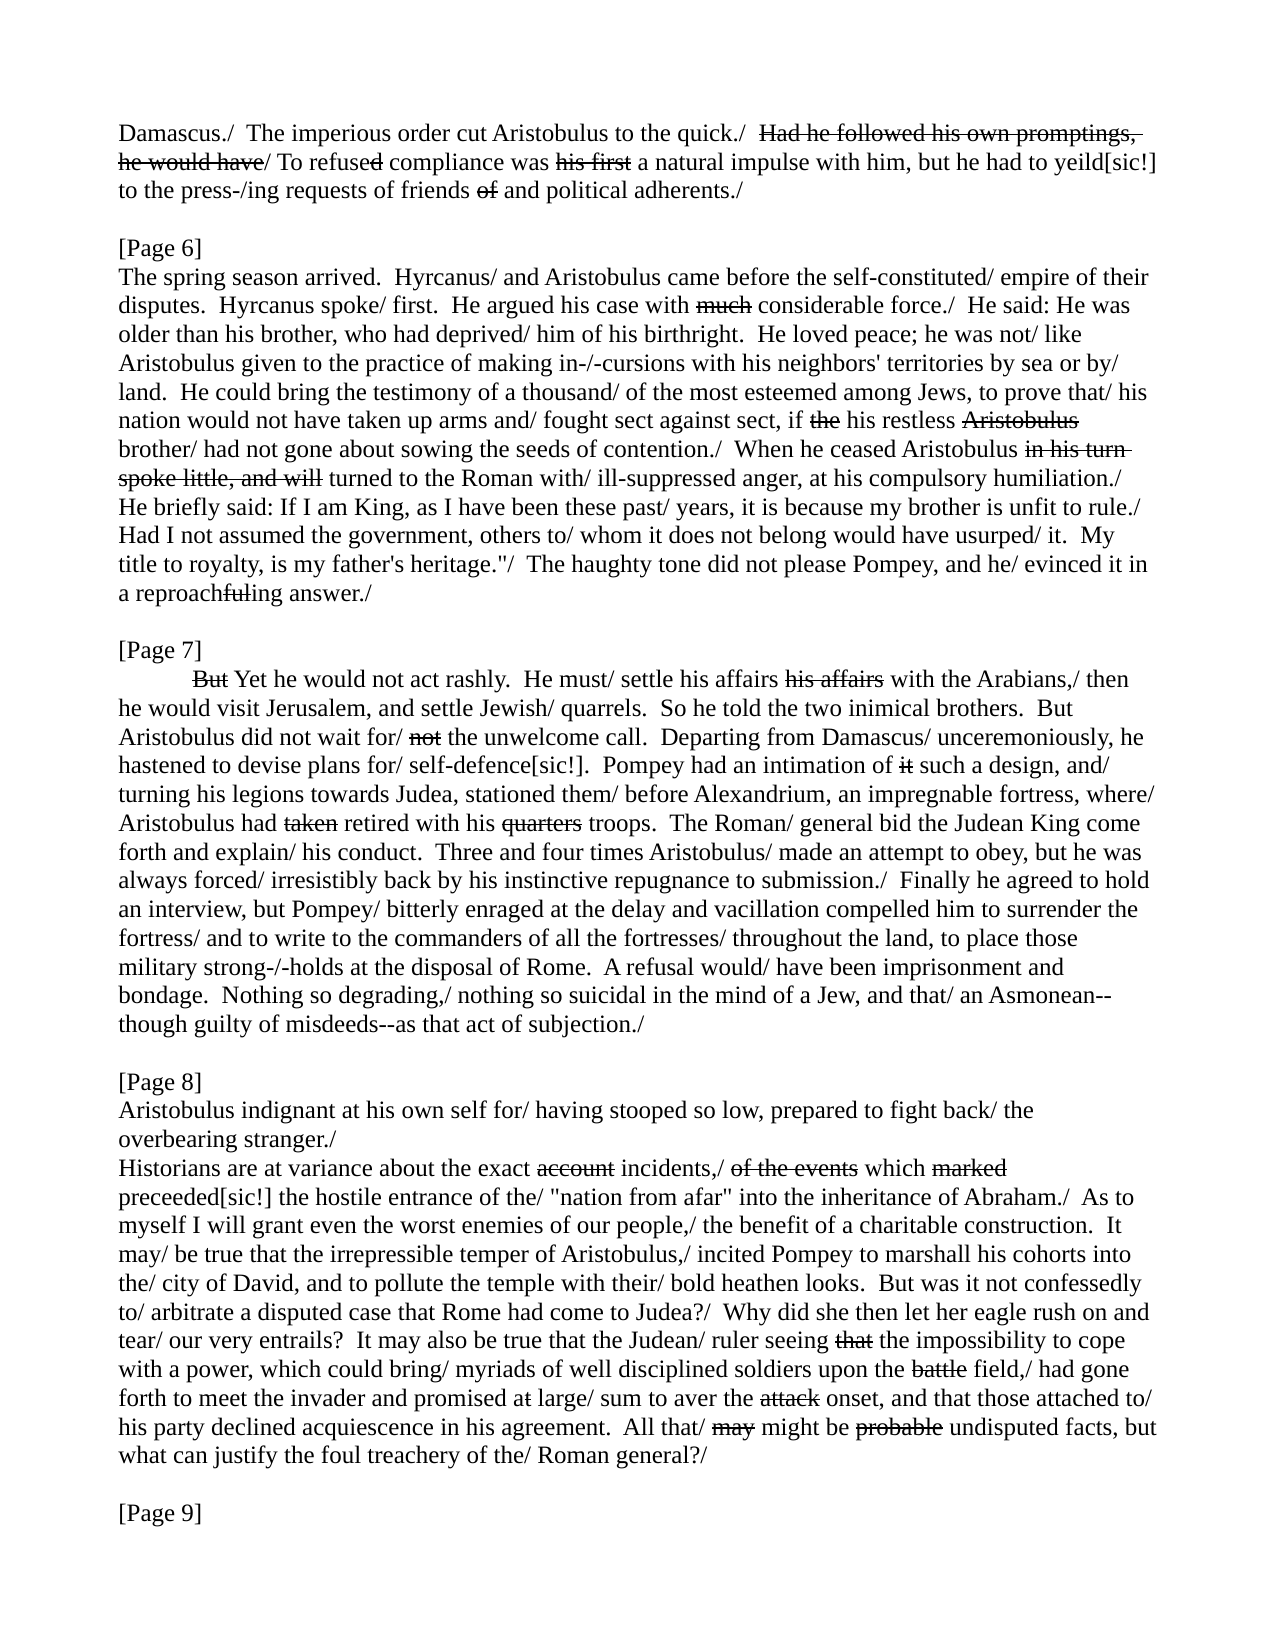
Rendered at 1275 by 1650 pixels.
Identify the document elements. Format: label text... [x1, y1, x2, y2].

text [Page 8] [118, 1067, 1157, 1096]
text But Yet he would not act rashly. He must/ settle his affairs his affairs with the Arabians,/ then he would visit Jerusalem, and settle Jewish/ quarrels. So he told the two inimical brothers. But Aristobulus did not wait for/ not the unwelcome call. Departing from Damascus/ unceremoniously, he hastened to devise plans for/ self-defence[sic!]. Pompey had an intimation of it such a design, and/ turning his legions towards Judea, stationed them/ before Alexandrium, an impregnable fortress, where/ Aristobulus had taken retired with his quarters troops. The Roman/ general bid the Judean King come forth and explain/ his conduct. Three and four times Aristobulus/ made an attempt to obey, but he was always forced/ irresistibly back by his instinctive repugnance to submission./ Finally he agreed to hold an interview, but Pompey/ bitterly enraged at the delay and vacillation compelled him to surrender the fortress/ and to write to the commanders of all the fortresses/ throughout the land, to place those military strong-/-holds at the disposal of Rome. A refusal would/ have been imprisonment and bondage. Nothing so degrading,/ nothing so suicidal in the mind of a Jew, and that/ an Asmonean--though guilty of misdeeds--as that act of subjection./ [118, 664, 1157, 1038]
text Damascus./ The imperious order cut Aristobulus to the quick./ Had he followed his own promptings, he would have/ To refused compliance was his first a natural impulse with him, but he had to yeild[sic!] to the press-/ing requests of friends of and political adherents./ [118, 118, 1157, 204]
text The spring season arrived. Hyrcanus/ and Aristobulus came before the self-constituted/ empire of their disputes. Hyrcanus spoke/ first. He argued his case with much considerable force./ He said: He was older than his brother, who had deprived/ him of his birthright. He loved peace; he was not/ like Aristobulus given to the practice of making in-/-cursions with his neighbors' territories by sea or by/ land. He could bring the testimony of a thousand/ of the most esteemed among Jews, to prove that/ his nation would not have taken up arms and/ fought sect against sect, if the his restless Aristobulus brother/ had not gone about sowing the seeds of contention./ When he ceased Aristobulus in his turn spoke little, and will turned to the Roman with/ ill-suppressed anger, at his compulsory humiliation./ He briefly said: If I am King, as I have been these past/ years, it is because my brother is unfit to rule./ Had I not assumed the government, others to/ whom it does not belong would have usurped/ it. My title to royalty, is my father's heritage."/ The haughty tone did not please Pompey, and he/ evinced it in a reproachfuling answer./ [118, 262, 1157, 607]
text [Page 6] [118, 233, 1157, 262]
text [Page 7] [118, 636, 1157, 664]
text Aristobulus indignant at his own self for/ having stooped so low, prepared to fight back/ the overbearing stranger./ [118, 1096, 1157, 1153]
text [Page 9] [118, 1498, 1157, 1527]
text Historians are at variance about the exact account incidents,/ of the events which marked preceeded[sic!] the hostile entrance of the/ "nation from afar" into the inheritance of Abraham./ As to myself I will grant even the worst enemies of our people,/ the benefit of a charitable construction. It may/ be true that the irrepressible temper of Aristobulus,/ incited Pompey to marshall his cohorts into the/ city of David, and to pollute the temple with their/ bold heathen looks. But was it not confessedly to/ arbitrate a disputed case that Rome had come to Judea?/ Why did she then let her eagle rush on and tear/ our very entrails? It may also be true that the Judean/ ruler seeing that the impossibility to cope with a power, which could bring/ myriads of well disciplined soldiers upon the battle field,/ had gone forth to meet the invader and promised at large/ sum to aver the attack onset, and that those attached to/ his party declined acquiescence in his agreement. All that/ may might be probable undisputed facts, but what can justify the foul treachery of the/ Roman general?/ [118, 1153, 1157, 1469]
